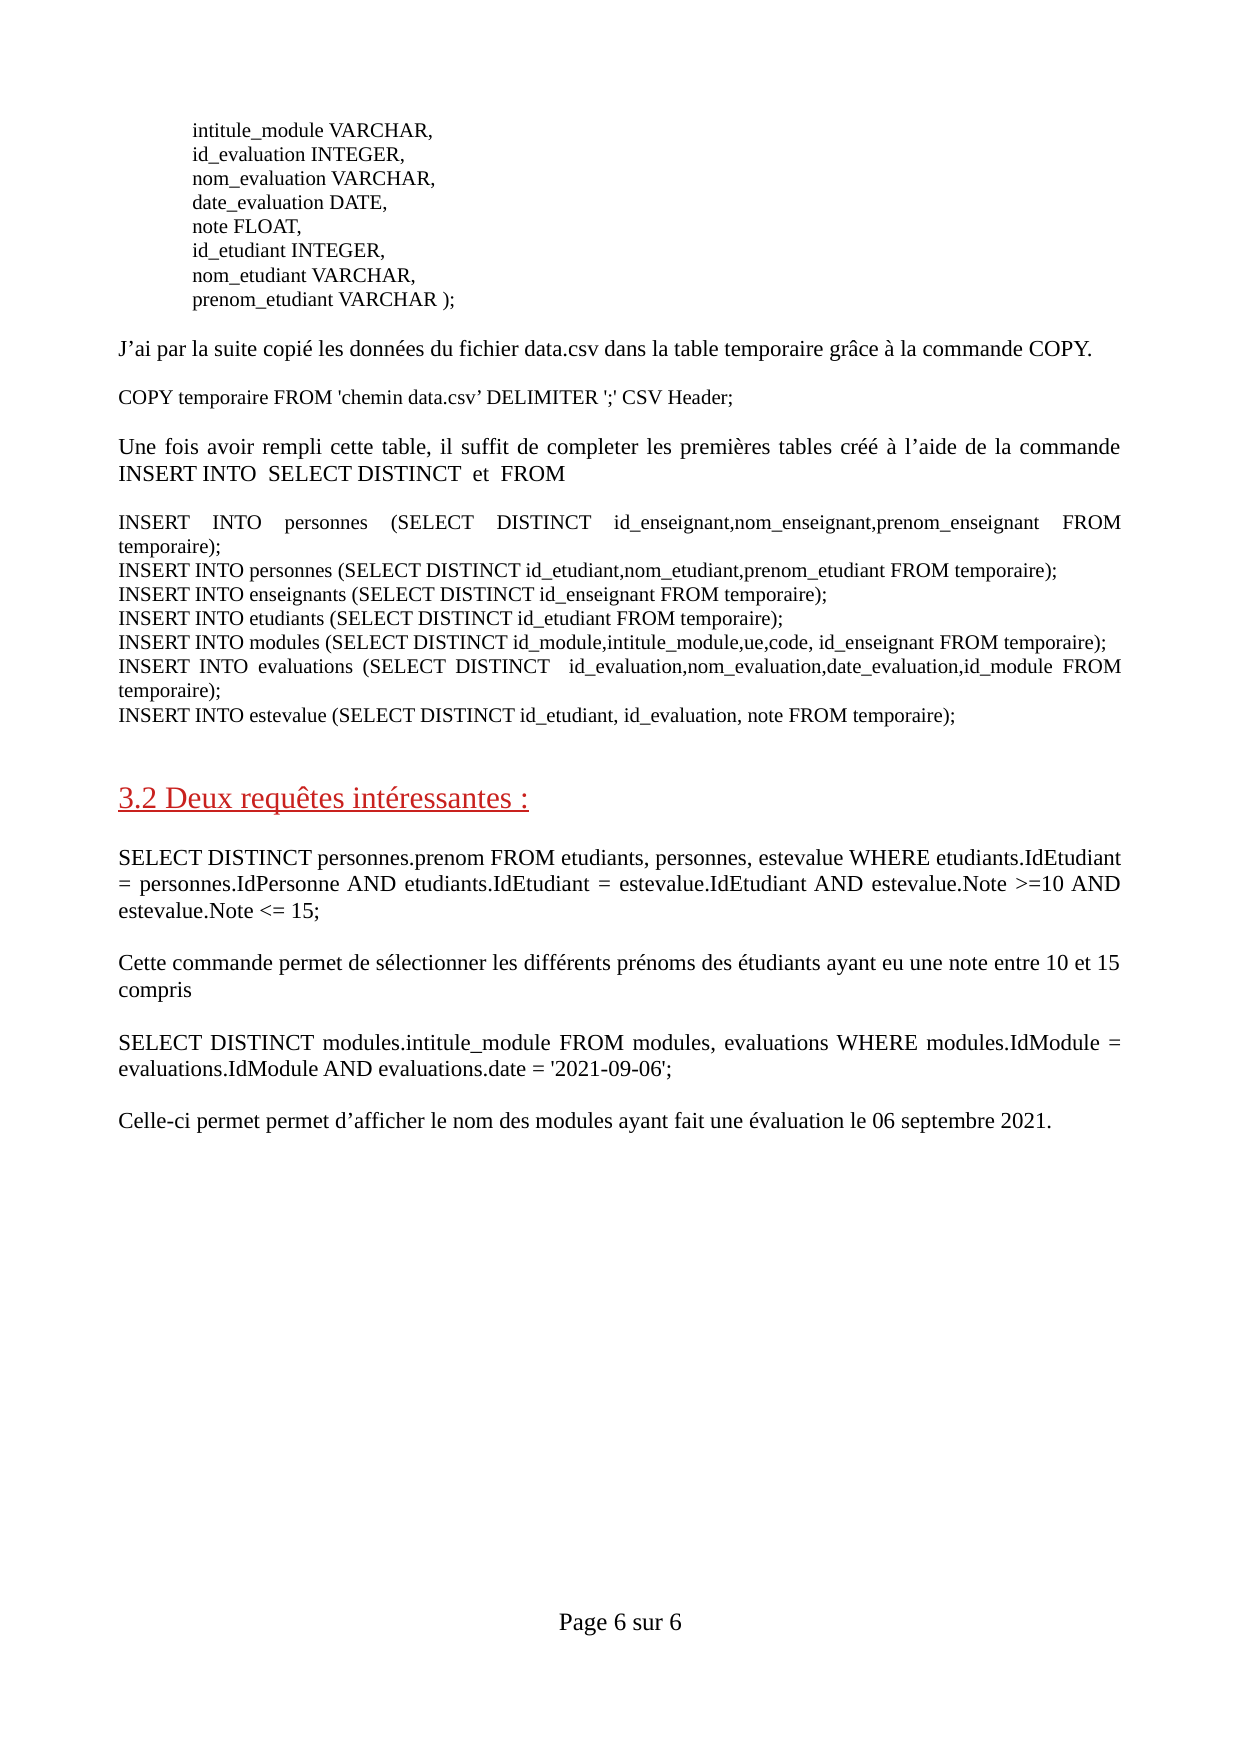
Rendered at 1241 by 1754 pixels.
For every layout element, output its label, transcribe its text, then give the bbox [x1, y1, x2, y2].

text INSERT INTO evaluations (SELECT DISTINCT id_evaluation,nom_evaluation,date_evaluation,id_module FROM temporaire); [118, 654, 1122, 702]
text date_evaluation DATE, [118, 190, 1122, 214]
text 3.2 Deux requêtes intéressantes : [118, 779, 1122, 815]
text SELECT DISTINCT personnes.prenom FROM etudiants, personnes, estevalue WHERE etudiants.IdEtudiant = personnes.IdPersonne AND etudiants.IdEtudiant = estevalue.IdEtudiant AND estevalue.Note >=10 AND estevalue.Note <= 15; [118, 844, 1122, 923]
text SELECT DISTINCT modules.intitule_module FROM modules, evaluations WHERE modules.IdModule = evaluations.IdModule AND evaluations.date = '2021-09-06'; [118, 1028, 1122, 1081]
text INSERT INTO personnes (SELECT DISTINCT id_enseignant,nom_enseignant,prenom_enseignant FROM temporaire); [118, 510, 1122, 558]
text nom_etudiant VARCHAR, [118, 262, 1122, 287]
text INSERT INTO estevalue (SELECT DISTINCT id_etudiant, id_evaluation, note FROM temporaire); [118, 702, 1122, 727]
text prenom_etudiant VARCHAR ); [118, 287, 1122, 311]
text note FLOAT, [118, 214, 1122, 238]
text Une fois avoir rempli cette table, il suffit de completer les premières tables créé à l’aide de la commande INSERT INTO SELECT DISTINCT et FROM [118, 433, 1122, 486]
text intitule_module VARCHAR, [118, 118, 1122, 142]
text INSERT INTO personnes (SELECT DISTINCT id_etudiant,nom_etudiant,prenom_etudiant FROM temporaire); [118, 558, 1122, 582]
text nom_evaluation VARCHAR, [118, 166, 1122, 190]
text INSERT INTO enseignants (SELECT DISTINCT id_enseignant FROM temporaire); [118, 582, 1122, 606]
text J’ai par la suite copié les données du fichier data.csv dans la table temporaire grâce à la commande COPY. [118, 335, 1122, 361]
text id_etudiant INTEGER, [118, 238, 1122, 262]
text Celle-ci permet permet d’afficher le nom des modules ayant fait une évaluation le 06 septembre 2021. [118, 1108, 1122, 1134]
text id_evaluation INTEGER, [118, 142, 1122, 166]
text INSERT INTO etudiants (SELECT DISTINCT id_etudiant FROM temporaire); [118, 606, 1122, 630]
text COPY temporaire FROM 'chemin data.csv’ DELIMITER ';' CSV Header; [118, 385, 1122, 409]
text INSERT INTO modules (SELECT DISTINCT id_module,intitule_module,ue,code, id_enseignant FROM temporaire); [118, 630, 1122, 654]
text Cette commande permet de sélectionner les différents prénoms des étudiants ayant eu une note entre 10 et 15 compris [118, 949, 1122, 1002]
